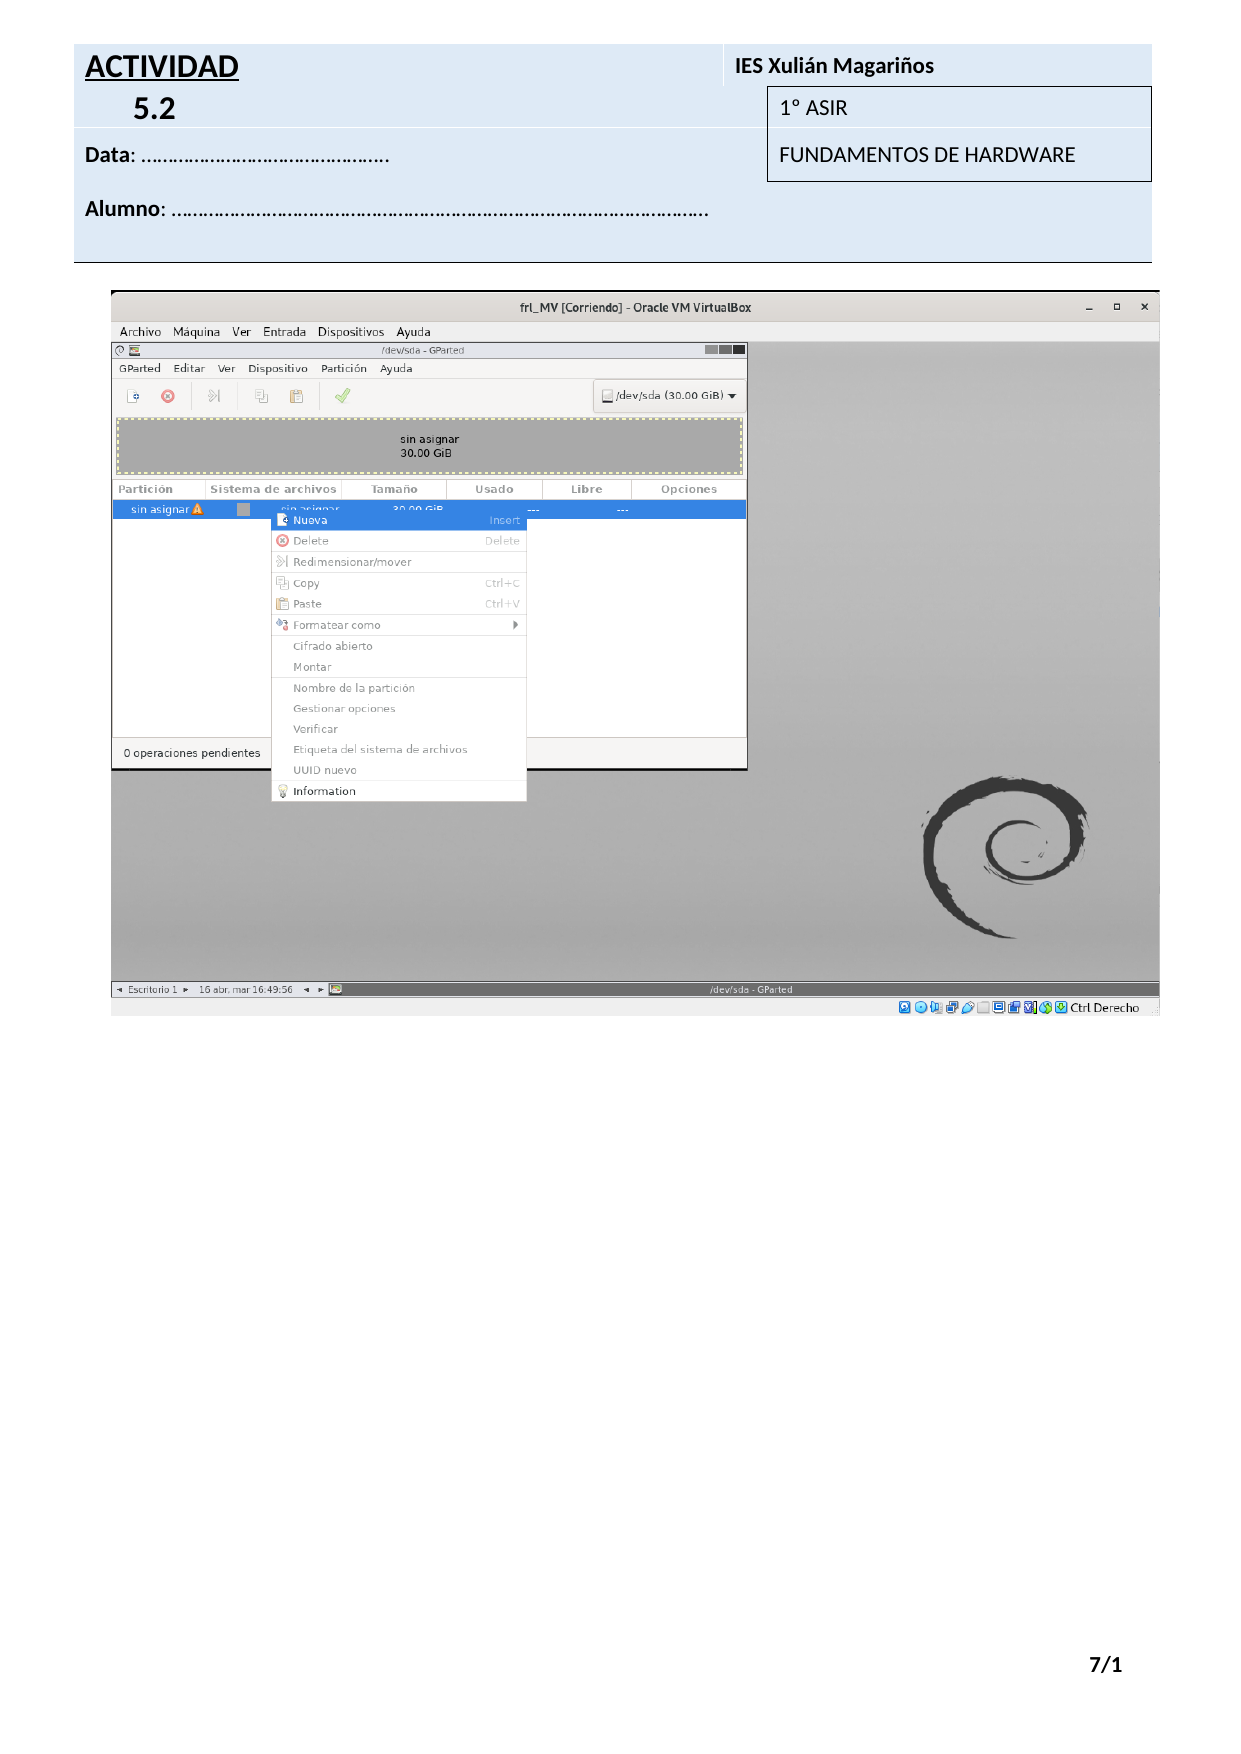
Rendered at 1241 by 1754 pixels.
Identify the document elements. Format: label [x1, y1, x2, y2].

picture [111, 290, 1160, 1016]
